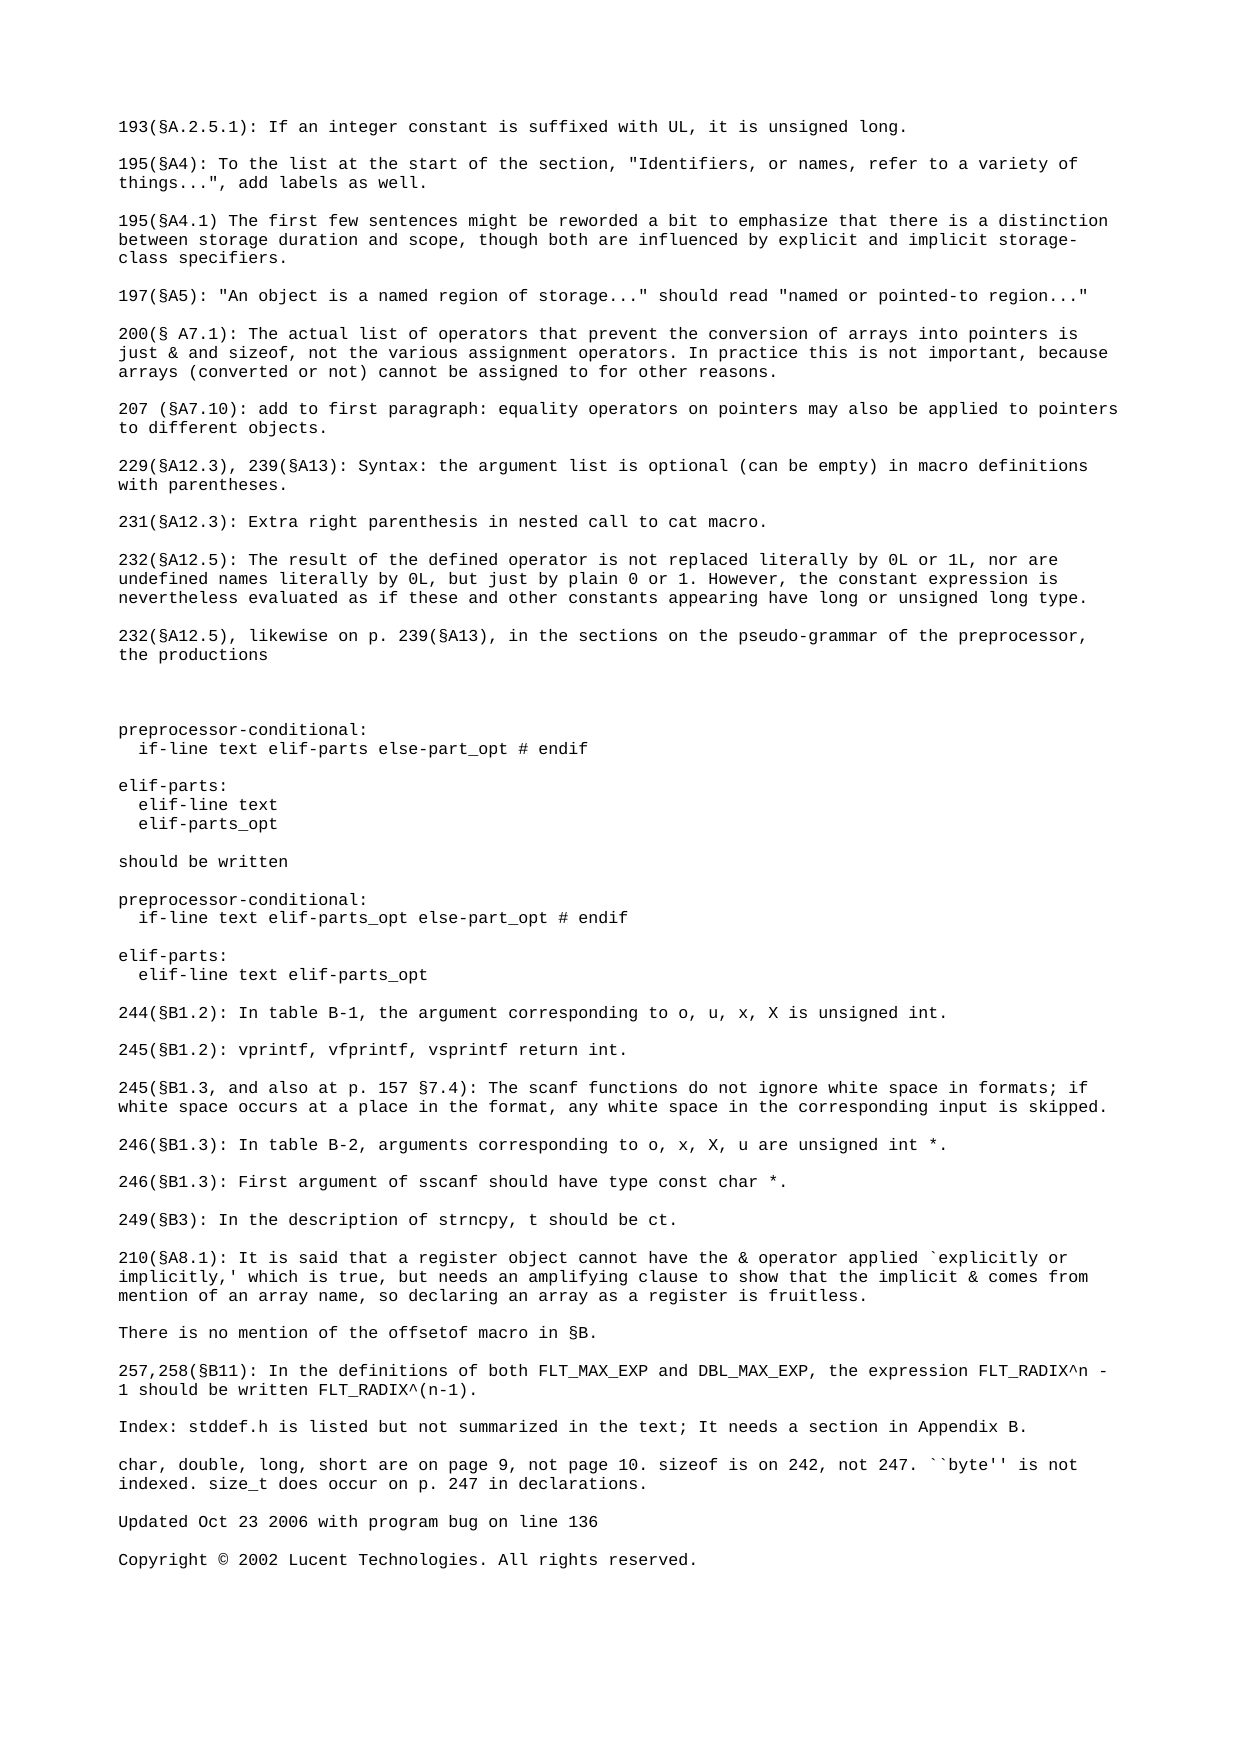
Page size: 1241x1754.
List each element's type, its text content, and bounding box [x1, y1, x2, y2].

text Updated Oct 23 2006 with program bug on line 136 [118, 1513, 1122, 1532]
text 195(§A4.1) The first few sentences might be reworded a bit to emphasize that there is a distinction between storage duration and scope, though both are influenced by explicit and implicit storage-class specifiers. [118, 212, 1122, 269]
text elif-parts: [118, 948, 1122, 967]
text 246(§B1.3): In table B-2, arguments corresponding to o, x, X, u are unsigned int *. [118, 1136, 1122, 1155]
text 245(§B1.3, and also at p. 157 §7.4): The scanf functions do not ignore white space in formats; if white space occurs at a place in the format, any white space in the corresponding input is skipped. [118, 1080, 1122, 1117]
text should be written [118, 853, 1122, 872]
text 195(§A4): To the list at the start of the section, "Identifiers, or names, refer to a variety of things...", add labels as well. [118, 156, 1122, 193]
text if-line text elif-parts_opt else-part_opt # endif [118, 910, 1122, 929]
text Index: stddef.h is listed but not summarized in the text; It needs a section in Appendix B. [118, 1419, 1122, 1438]
text preprocessor-conditional: [118, 721, 1122, 740]
text if-line text elif-parts else-part_opt # endif [118, 740, 1122, 759]
text 232(§A12.5), likewise on p. 239(§A13), in the sections on the pseudo-grammar of the preprocessor, the productions [118, 627, 1122, 665]
text 207 (§A7.10): add to first paragraph: equality operators on pointers may also be applied to pointers to different objects. [118, 401, 1122, 439]
text 249(§B3): In the description of strncpy, t should be ct. [118, 1212, 1122, 1231]
text 231(§A12.3): Extra right parenthesis in nested call to cat macro. [118, 514, 1122, 533]
text 244(§B1.2): In table B-1, the argument corresponding to o, u, x, X is unsigned int. [118, 1004, 1122, 1023]
text 232(§A12.5): The result of the defined operator is not replaced literally by 0L or 1L, nor are undefined names literally by 0L, but just by plain 0 or 1. However, the constant expression is nevertheless evaluated as if these and other constants appearing have long or unsigned long type. [118, 552, 1122, 608]
text 197(§A5): "An object is a named region of storage..." should read "named or pointed-to region..." [118, 288, 1122, 307]
text There is no mention of the offsetof macro in §B. [118, 1325, 1122, 1344]
text Copyright © 2002 Lucent Technologies. All rights reserved. [118, 1551, 1122, 1570]
text 193(§A.2.5.1): If an integer constant is suffixed with UL, it is unsigned long. [118, 118, 1122, 137]
text elif-parts: [118, 778, 1122, 797]
text 246(§B1.3): First argument of sscanf should have type const char *. [118, 1174, 1122, 1193]
text elif-line text [118, 797, 1122, 816]
text 210(§A8.1): It is said that a register object cannot have the & operator applied `explicitly or implicitly,' which is true, but needs an amplifying clause to show that the implicit & comes from mention of an array name, so declaring an array as a register is fruitless. [118, 1249, 1122, 1306]
text 257,258(§B11): In the definitions of both FLT_MAX_EXP and DBL_MAX_EXP, the expression FLT_RADIX^n - 1 should be written FLT_RADIX^(n-1). [118, 1362, 1122, 1400]
text 245(§B1.2): vprintf, vfprintf, vsprintf return int. [118, 1042, 1122, 1061]
text elif-line text elif-parts_opt [118, 967, 1122, 985]
text elif-parts_opt [118, 816, 1122, 834]
text char, double, long, short are on page 9, not page 10. sizeof is on 242, not 247. ``byte'' is not indexed. size_t does occur on p. 247 in declarations. [118, 1457, 1122, 1494]
text preprocessor-conditional: [118, 891, 1122, 910]
text 200(§ A7.1): The actual list of operators that prevent the conversion of arrays into pointers is just & and sizeof, not the various assignment operators. In practice this is not important, because arrays (converted or not) cannot be assigned to for other reasons. [118, 326, 1122, 382]
text 229(§A12.3), 239(§A13): Syntax: the argument list is optional (can be empty) in macro definitions with parentheses. [118, 457, 1122, 495]
